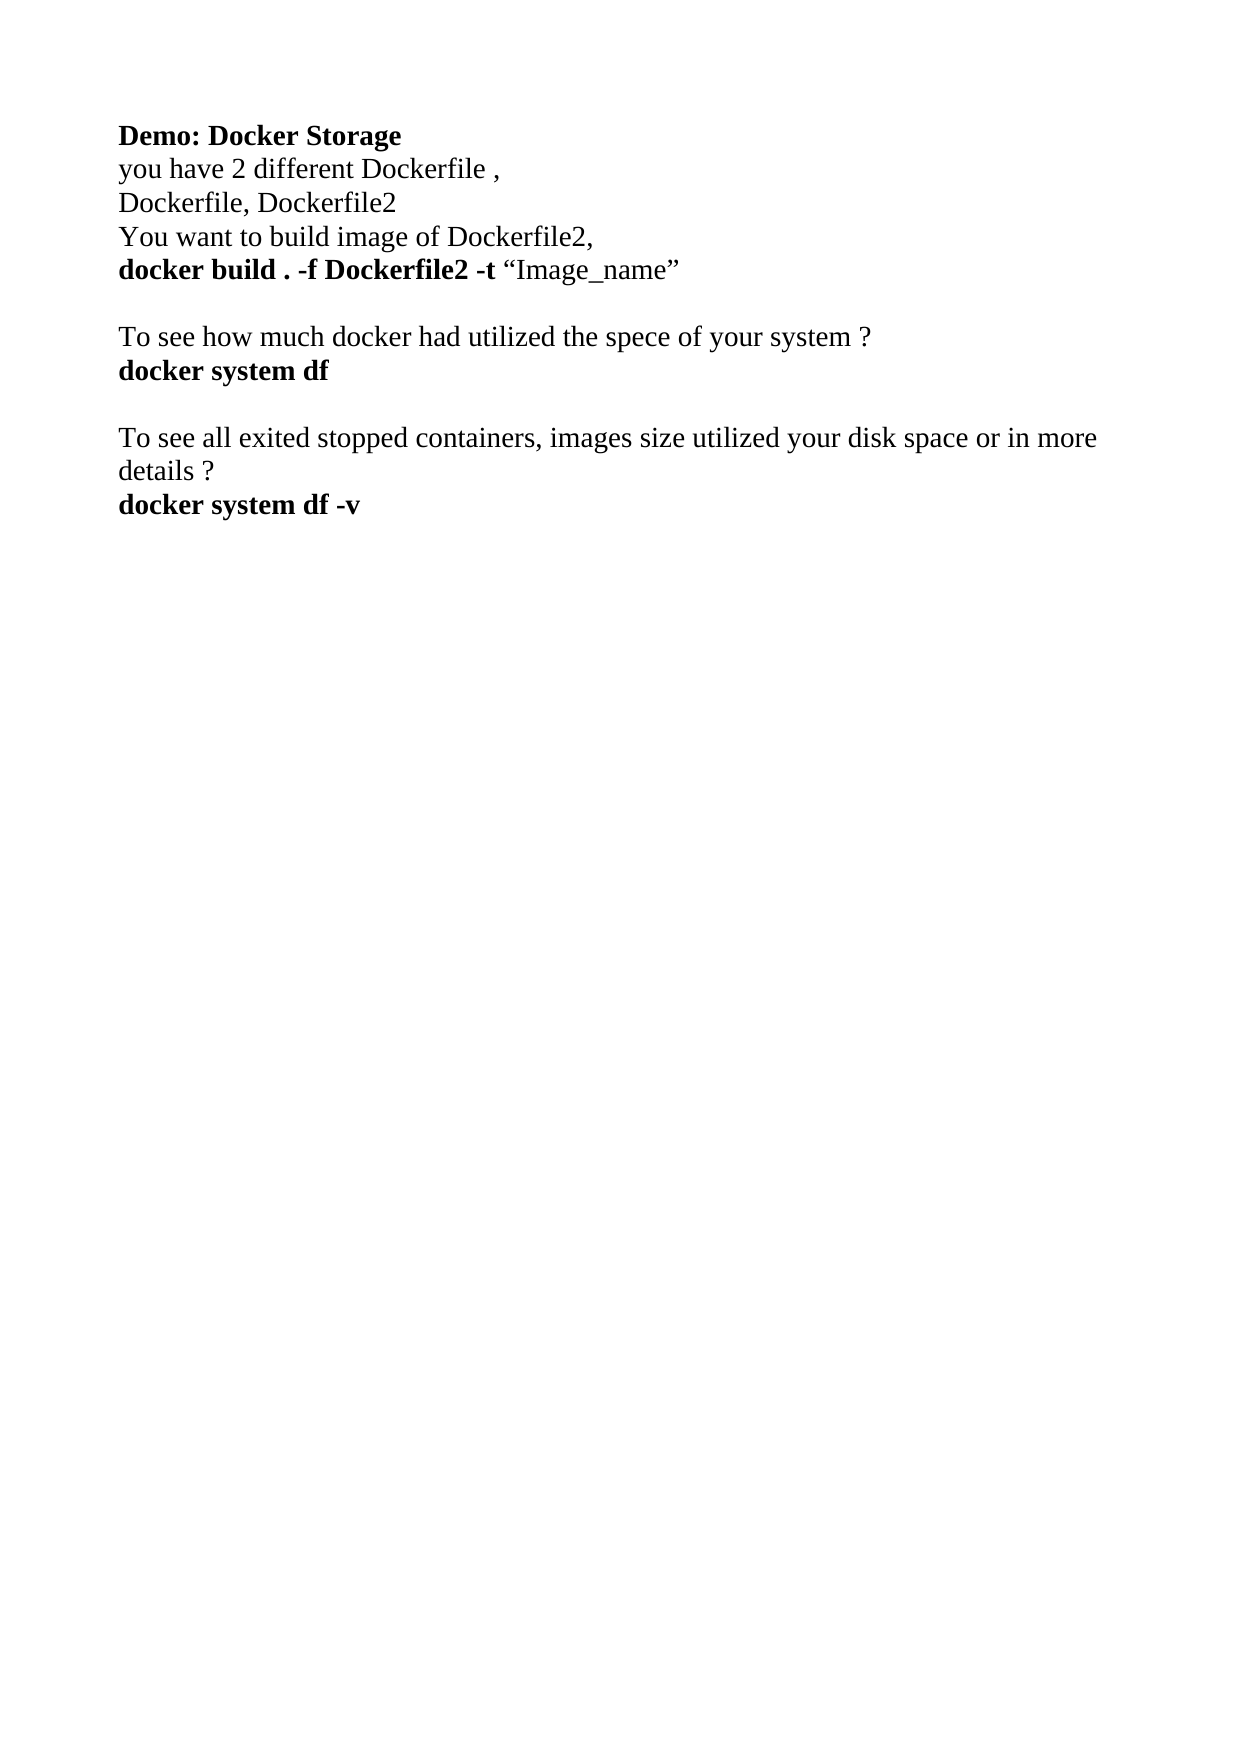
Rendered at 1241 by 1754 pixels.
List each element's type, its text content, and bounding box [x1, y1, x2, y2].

text To see how much docker had utilized the spece of your system ? [118, 319, 1122, 353]
text Demo: Docker Storage [118, 118, 1122, 152]
text you have 2 different Dockerfile , [118, 152, 1122, 185]
text docker build . -f Dockerfile2 -t “Image_name” [118, 252, 1122, 286]
text To see all exited stopped containers, images size utilized your disk space or in more details ? [118, 420, 1122, 487]
text docker system df -v [118, 487, 1122, 521]
text docker system df [118, 353, 1122, 386]
text Dockerfile, Dockerfile2 [118, 185, 1122, 219]
text You want to build image of Dockerfile2, [118, 219, 1122, 252]
